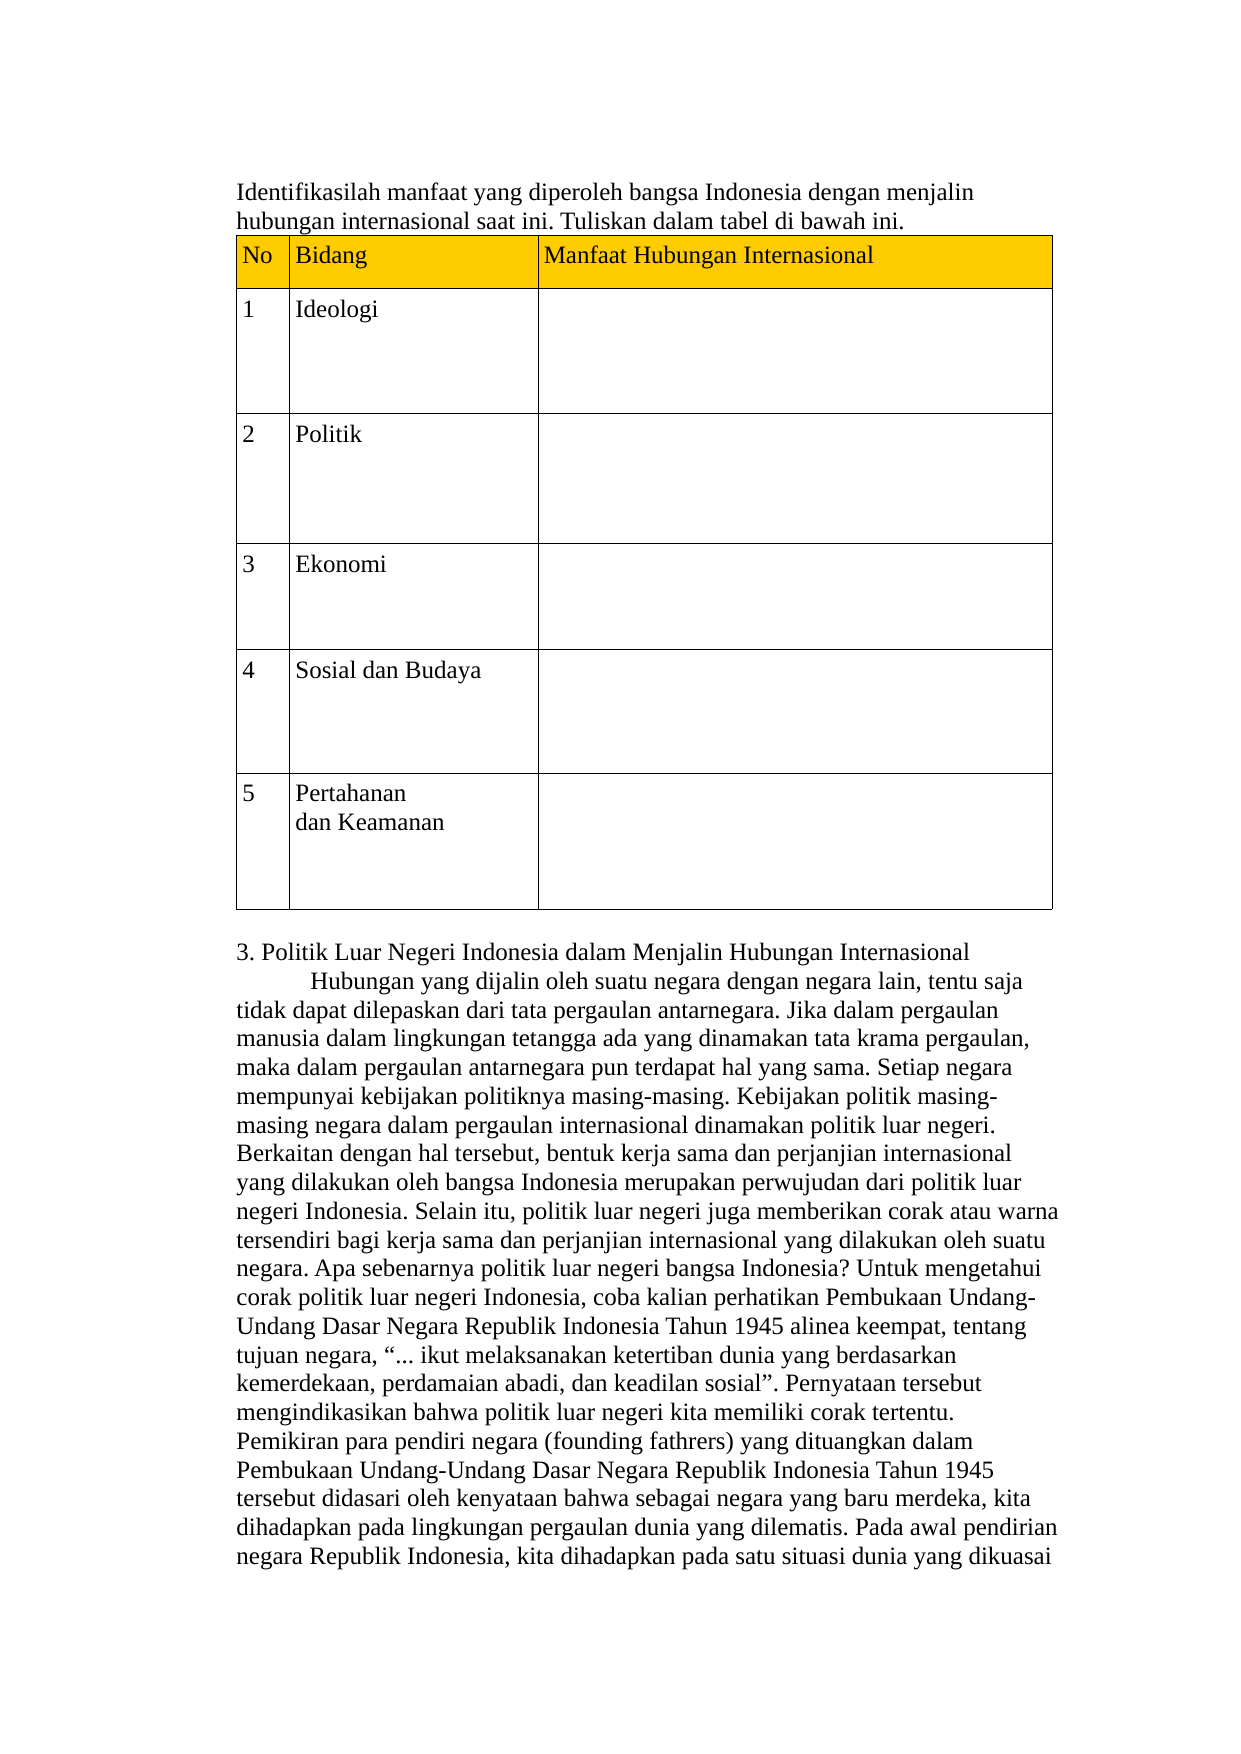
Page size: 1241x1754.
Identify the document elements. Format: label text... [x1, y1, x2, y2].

text Hubungan yang dijalin oleh suatu negara dengan negara lain, tentu saja tidak dapat dilepaskan dari tata pergaulan antarnegara. Jika dalam pergaulan manusia dalam lingkungan tetangga ada yang dinamakan tata krama pergaulan, maka dalam pergaulan antarnegara pun terdapat hal yang sama. Setiap negara mempunyai kebijakan politiknya masing-masing. Kebijakan politik masing-masing negara dalam pergaulan internasional dinamakan politik luar negeri. Berkaitan dengan hal tersebut, bentuk kerja sama dan perjanjian internasional yang dilakukan oleh bangsa Indonesia merupakan perwujudan dari politik luar negeri Indonesia. Selain itu, politik luar negeri juga memberikan corak atau warna tersendiri bagi kerja sama dan perjanjian internasional yang dilakukan oleh suatu negara. Apa sebenarnya politik luar negeri bangsa Indonesia? Untuk mengetahui corak politik luar negeri Indonesia, coba kalian perhatikan Pembukaan Undang-Undang Dasar Negara Republik Indonesia Tahun 1945 alinea keempat, tentang tujuan negara, “... ikut melaksanakan ketertiban dunia yang berdasarkan kemerdekaan, perdamaian abadi, dan keadilan sosial”. Pernyataan tersebut mengindikasikan bahwa politik luar negeri kita memiliki corak tertentu. Pemikiran para pendiri negara (founding fathrers) yang dituangkan dalam Pembukaan Undang-Undang Dasar Negara Republik Indonesia Tahun 1945 tersebut didasari oleh kenyataan bahwa sebagai negara yang baru merdeka, kita dihadapkan pada lingkungan pergaulan dunia yang dilematis. Pada awal pendirian negara Republik Indonesia, kita dihadapkan pada satu situasi dunia yang dikuasai [236, 966, 1063, 1570]
table_cell Pertahanan dan Keamanan [290, 774, 538, 908]
table_cell Sosial dan Budaya [290, 650, 538, 772]
text Identifikasilah manfaat yang diperoleh bangsa Indonesia dengan menjalin hubungan internasional saat ini. Tuliskan dalam tabel di bawah ini. [236, 177, 1063, 235]
table_cell [539, 774, 1052, 908]
table_cell 1 [237, 289, 289, 413]
text 3. Politik Luar Negeri Indonesia dalam Menjalin Hubungan Internasional [236, 937, 1063, 966]
table_cell Ekonomi [290, 544, 538, 649]
table_cell 3 [237, 544, 289, 649]
table_cell [539, 289, 1052, 413]
table_cell [539, 414, 1052, 543]
table_header No [237, 236, 289, 288]
table_cell 2 [237, 414, 289, 543]
table_cell [539, 544, 1052, 649]
table_cell 4 [237, 650, 289, 772]
table_cell [539, 650, 1052, 772]
table_header Manfaat Hubungan Internasional [539, 236, 1052, 288]
table_header Bidang [290, 236, 538, 288]
table_cell Politik [290, 414, 538, 543]
table_cell 5 [237, 774, 289, 908]
table_cell Ideologi [290, 289, 538, 413]
